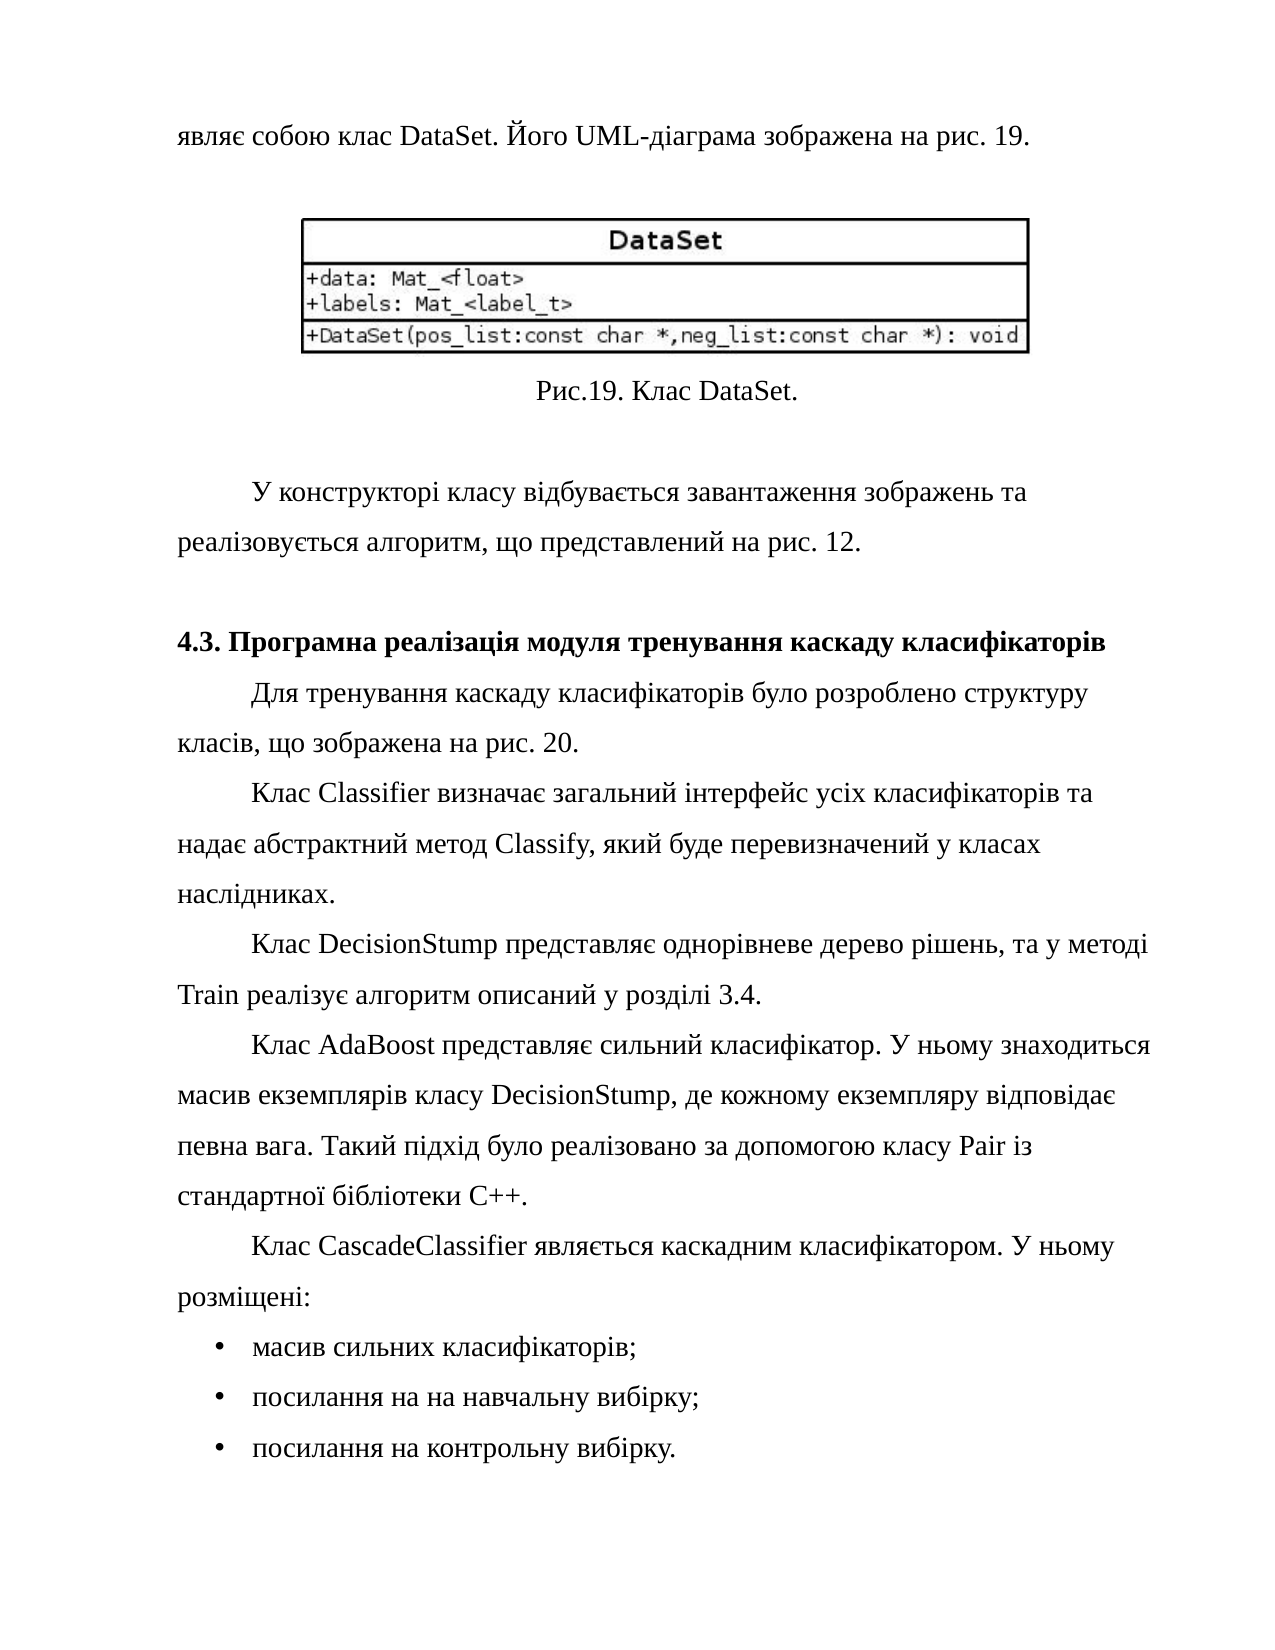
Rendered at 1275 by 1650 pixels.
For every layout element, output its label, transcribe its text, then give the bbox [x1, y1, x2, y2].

text Клас CascadeClassifier являється каскадним класифікатором. У ньому розміщені: [177, 1228, 1157, 1312]
picture [301, 218, 1033, 357]
text 4.3. Програмна реалізація модуля тренування каскаду класифікаторів [177, 624, 1157, 658]
text Для тренування каскаду класифікаторів було розроблено структуру класів, що зображена на рис. 20. [177, 675, 1157, 759]
text являє собою клас DataSet. Його UML-діаграма зображена на рис. 19. [177, 118, 1157, 152]
text Рис.19. Клас DataSet. [177, 219, 1157, 407]
text У конструкторі класу відбувається завантаження зображень та реалізовується алгоритм, що представлений на рис. 12. [177, 474, 1157, 557]
text Клас AdaBoost представляє сильний класифікатор. У ньому знаходиться масив екземплярів класу DecisionStump, де кожному екземпляру відповідає певна вага. Такий підхід було реалізовано за допомогою класу Pair із стандартної бібліотеки C++. [177, 1027, 1157, 1212]
list масив сильних класифікаторів; [214, 1329, 1157, 1363]
text Клас Classifier визначає загальний інтерфейс усіх класифікаторів та надає абстрактний метод Classify, який буде перевизначений у класах наслідниках. [177, 776, 1157, 910]
text Клас DecisionStump представляє однорівневе дерево рішень, та у методі Train реалізує алгоритм описаний у розділі 3.4. [177, 926, 1157, 1010]
list посилання на контрольну вибірку. [214, 1430, 1157, 1463]
list посилання на на навчальну вибірку; [214, 1379, 1157, 1413]
